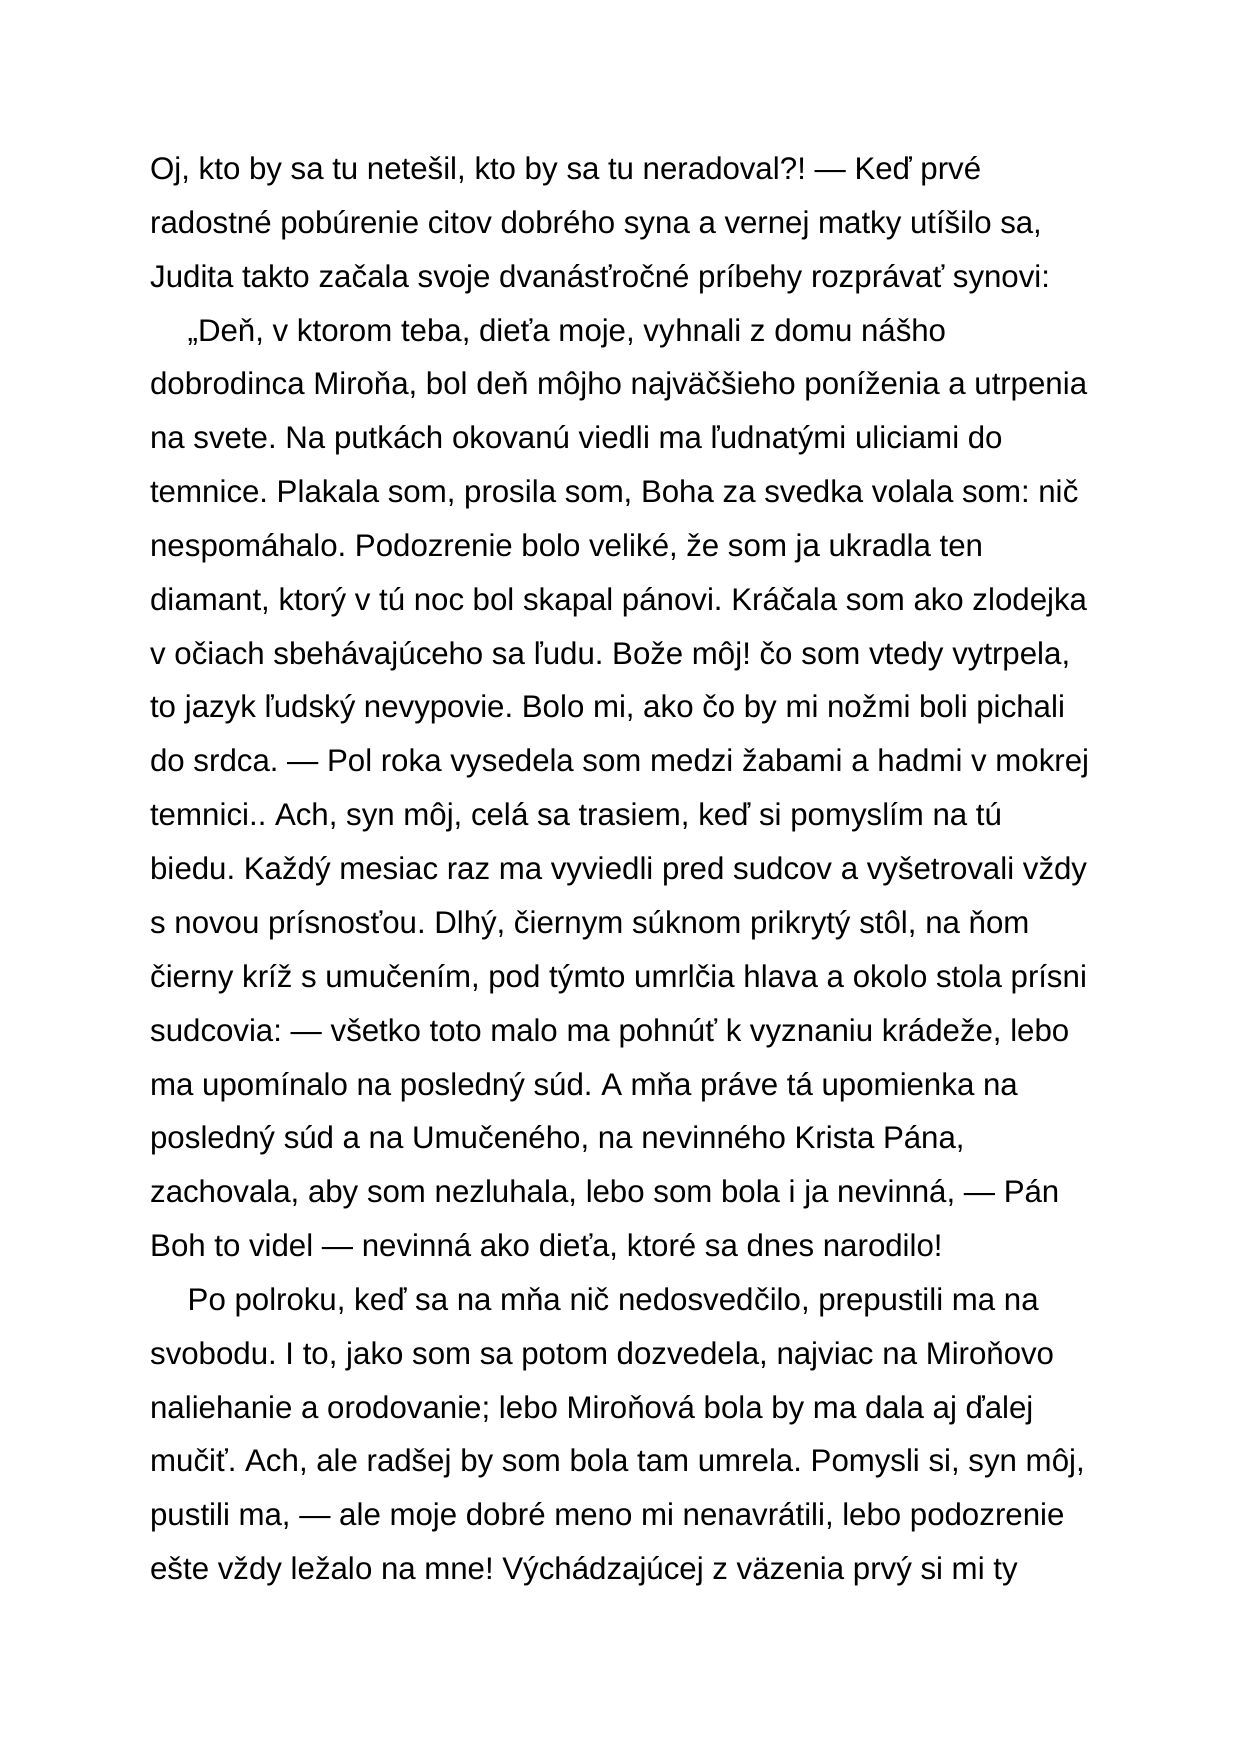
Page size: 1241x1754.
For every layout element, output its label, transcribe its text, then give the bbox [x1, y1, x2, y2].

text „Deň, v ktorom teba, dieťa moje, vy­hnali z domu nášho dobrodinca Miroňa, bol deň môjho najväčšieho poníženia a utrpenia na svete. Na putkách okovanú viedli ma ľudnatými uliciami do temnice. Plakala som, prosila som, Boha za svedka volala som: nič nespomáhalo. Podozrenie bolo veliké, že som ja ukradla ten diamant, ktorý v tú noc bol skapal pánovi. Kráčala som ako zlodejka v očiach sbehávajúceho sa ľudu. Bože môj! čo som vtedy vytrpela, to jazyk ľudský nevypovie. Bolo mi, ako čo by mi nožmi boli pichali do srdca. — Pol roka vy­sedela som medzi žabami a hadmi v mokrej temnici.. Ach, syn môj, celá sa trasiem, keď si pomyslím na tú biedu. Každý mesiac raz ma vyviedli pred sudcov a vyšetrovali vždy s novou prísnosťou. Dlhý, čiernym súknom prikrytý stôl, na ňom čierny kríž s umučením, pod týmto umrlčia hlava a okolo stola prísni sudcovia: — všetko toto malo ma pohnúť k vyznaniu krádeže, lebo ma upomínalo na posledný súd. A mňa práve tá upomienka na posledný súd a na Umučeného, na ne­vinného Krista Pána, zachovala, aby som nezluhala, lebo som bola i ja nevinná, — Pán Boh to videl — nevinná ako dieťa, ktoré sa dnes narodilo! [150, 312, 1091, 1263]
text Po polroku, keď sa na mňa nič nedosved­čilo, prepustili ma na svobodu. I to, jako som sa potom dozvedela, najviac na Miroňovo naliehanie a orodovanie; lebo Miroňová bola by ma dala aj ďalej mučiť. Ach, ale radšej by som bola tam umrela. Pomysli si, syn môj, pustili ma, — ale moje dobré meno mi nenavrátili, lebo podozrenie ešte vždy ležalo na mne! Výchádzajúcej z väzenia prvý si mi ty [150, 1281, 1091, 1586]
text Oj, kto by sa tu netešil, kto by sa tu neradoval?! — Keď prvé radostné pobúrenie citov dobrého syna a vernej matky utíšilo sa, Judita takto za­čala svoje dvanásťročné príbehy rozprávať synovi: [150, 150, 1091, 294]
